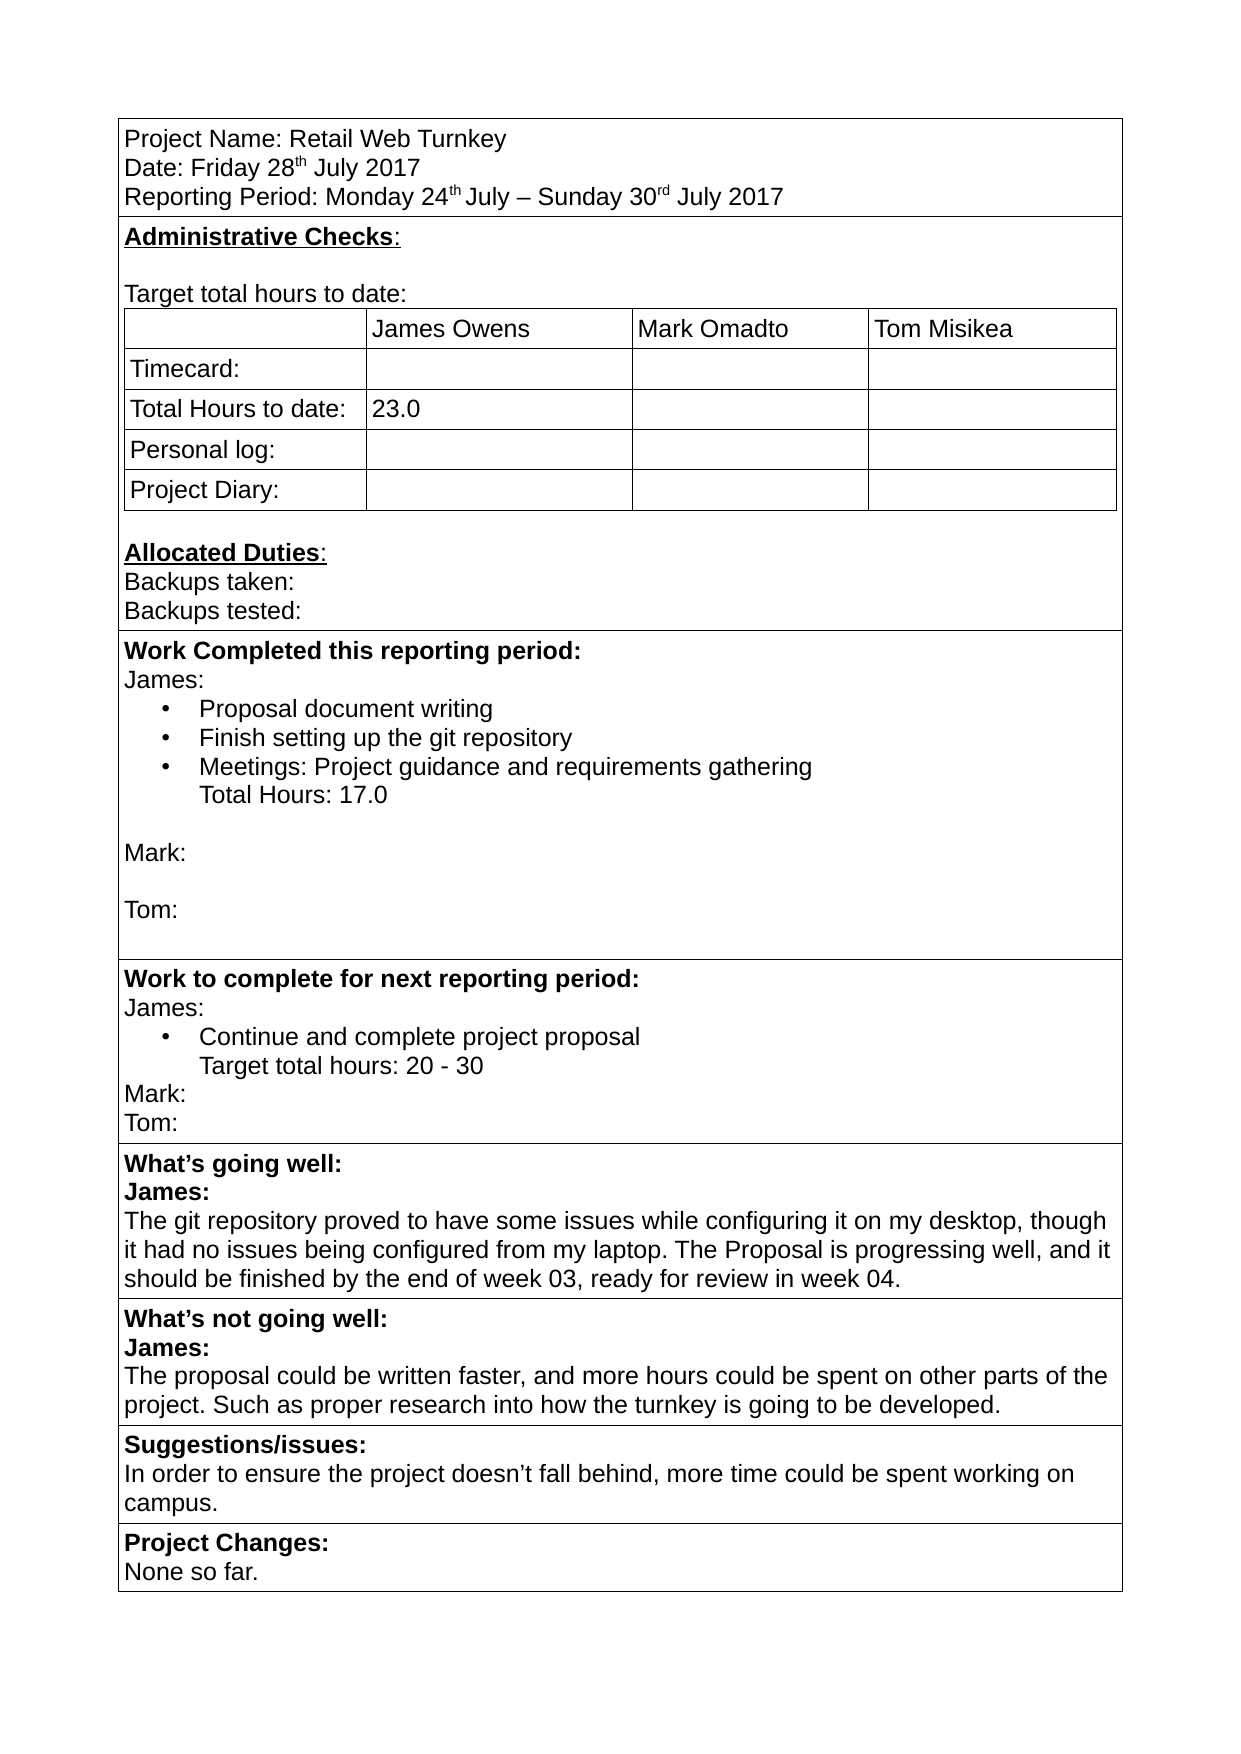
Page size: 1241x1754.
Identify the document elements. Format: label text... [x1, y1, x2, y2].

table_cell [633, 430, 868, 469]
table_cell Suggestions/issues: In order to ensure the project doesn’t fall behind, more time could be spent working on campus. [119, 1426, 1122, 1522]
table_cell [869, 470, 1116, 509]
table_cell [869, 390, 1116, 429]
table_cell Project Diary: [125, 470, 366, 509]
table_cell [633, 470, 868, 509]
table_cell Timecard: [125, 349, 366, 389]
table_cell Work Completed this reporting period: James: Proposal document writing Finish setting up the git repository Meetings: Project guidance and requirements gathering Total Hours: 17.0 Mark: Tom: [119, 631, 1122, 958]
table_cell [869, 430, 1116, 469]
table_header Tom Misikea [869, 309, 1116, 348]
table_cell [869, 349, 1116, 389]
table_header Project Name: Retail Web Turnkey Date: Friday 28th July 2017 Reporting Period: Monday 24th July – Sunday 30rd July 2017 [119, 119, 1122, 216]
table_cell Administrative Checks: Target total hours to date: Allocated Duties: Backups taken: Backups tested: [119, 217, 1122, 630]
table_cell Work to complete for next reporting period: James: Continue and complete project proposal Target total hours: 20 - 30 Mark: Tom: [119, 960, 1122, 1143]
table_header James Owens [367, 309, 632, 348]
table_cell [367, 470, 632, 509]
table_cell [633, 390, 868, 429]
table_cell Total Hours to date: [125, 390, 366, 429]
table_header [125, 309, 366, 348]
table_header Mark Omadto [633, 309, 868, 348]
table_cell [367, 349, 632, 389]
table_cell What’s going well: James: The git repository proved to have some issues while configuring it on my desktop, though it had no issues being configured from my laptop. The Proposal is progressing well, and it should be finished by the end of week 03, ready for review in week 04. [119, 1144, 1122, 1298]
table_cell Personal log: [125, 430, 366, 469]
table_cell [367, 430, 632, 469]
table_cell 23.0 [367, 390, 632, 429]
table_cell [633, 349, 868, 389]
table_cell Project Changes: None so far. [119, 1524, 1122, 1591]
table_cell What’s not going well: James: The proposal could be written faster, and more hours could be spent on other parts of the project. Such as proper research into how the turnkey is going to be developed. [119, 1299, 1122, 1424]
